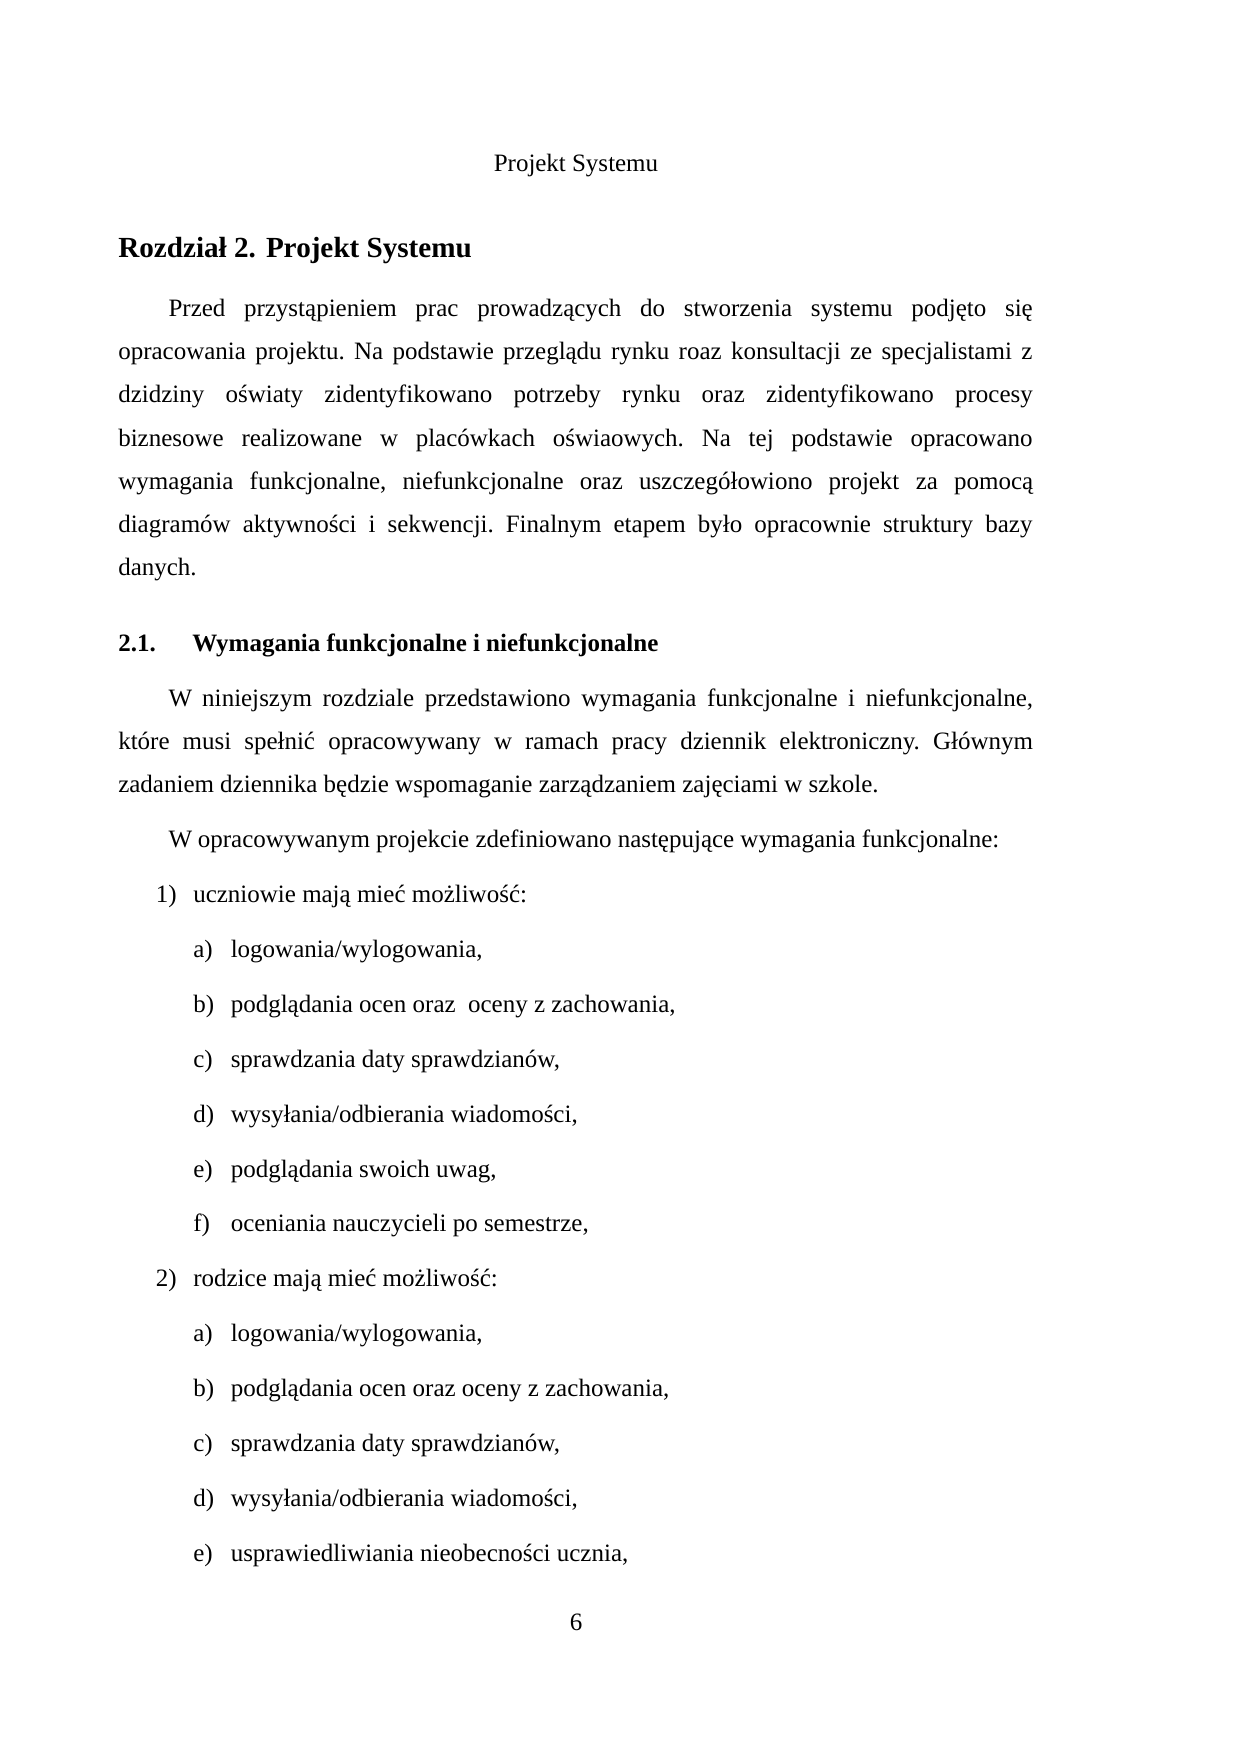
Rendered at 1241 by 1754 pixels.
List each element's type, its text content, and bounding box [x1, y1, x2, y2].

list sprawdzania daty sprawdzianów, [193, 1428, 1033, 1457]
subtitle Wymagania funkcjonalne i niefunkcjonalne [118, 628, 1033, 656]
text W niniejszym rozdziale przedstawiono wymagania funkcjonalne i niefunkcjonalne, które musi spełnić opracowywany w ramach pracy dziennik elektroniczny. Głównym zadaniem dziennika będzie wspomaganie zarządzaniem zajęciami w szkole. [118, 683, 1033, 798]
list logowania/wylogowania, [193, 934, 1033, 963]
text Przed przystąpieniem prac prowadzących do stworzenia systemu podjęto się opracowania projektu. Na podstawie przeglądu rynku roaz konsultacji ze specjalistami z dzidziny oświaty zidentyfikowano potrzeby rynku oraz zidentyfikowano procesy biznesowe realizowane w placówkach oświaowych. Na tej podstawie opracowano wymagania funkcjonalne, niefunkcjonalne oraz uszczegółowiono projekt za pomocą diagramów aktywności i sekwencji. Finalnym etapem było opracownie struktury bazy danych. [118, 293, 1033, 581]
list wysyłania/odbierania wiadomości, [193, 1483, 1033, 1512]
list usprawiedliwiania nieobecności ucznia, [193, 1538, 1033, 1567]
subtitle Projekt Systemu [118, 231, 1033, 264]
list wysyłania/odbierania wiadomości, [193, 1099, 1033, 1127]
list podglądania ocen oraz oceny z zachowania, [193, 1373, 1033, 1402]
list podglądania swoich uwag, [193, 1154, 1033, 1182]
list uczniowie mają mieć możliwość: [156, 879, 1033, 908]
list sprawdzania daty sprawdzianów, [193, 1044, 1033, 1073]
list oceniania nauczycieli po semestrze, [193, 1208, 1033, 1237]
list podglądania ocen oraz oceny z zachowania, [193, 989, 1033, 1018]
text W opracowywanym projekcie zdefiniowano następujące wymagania funkcjonalne: [118, 824, 1033, 853]
list rodzice mają mieć możliwość: [156, 1263, 1033, 1292]
list logowania/wylogowania, [193, 1318, 1033, 1347]
